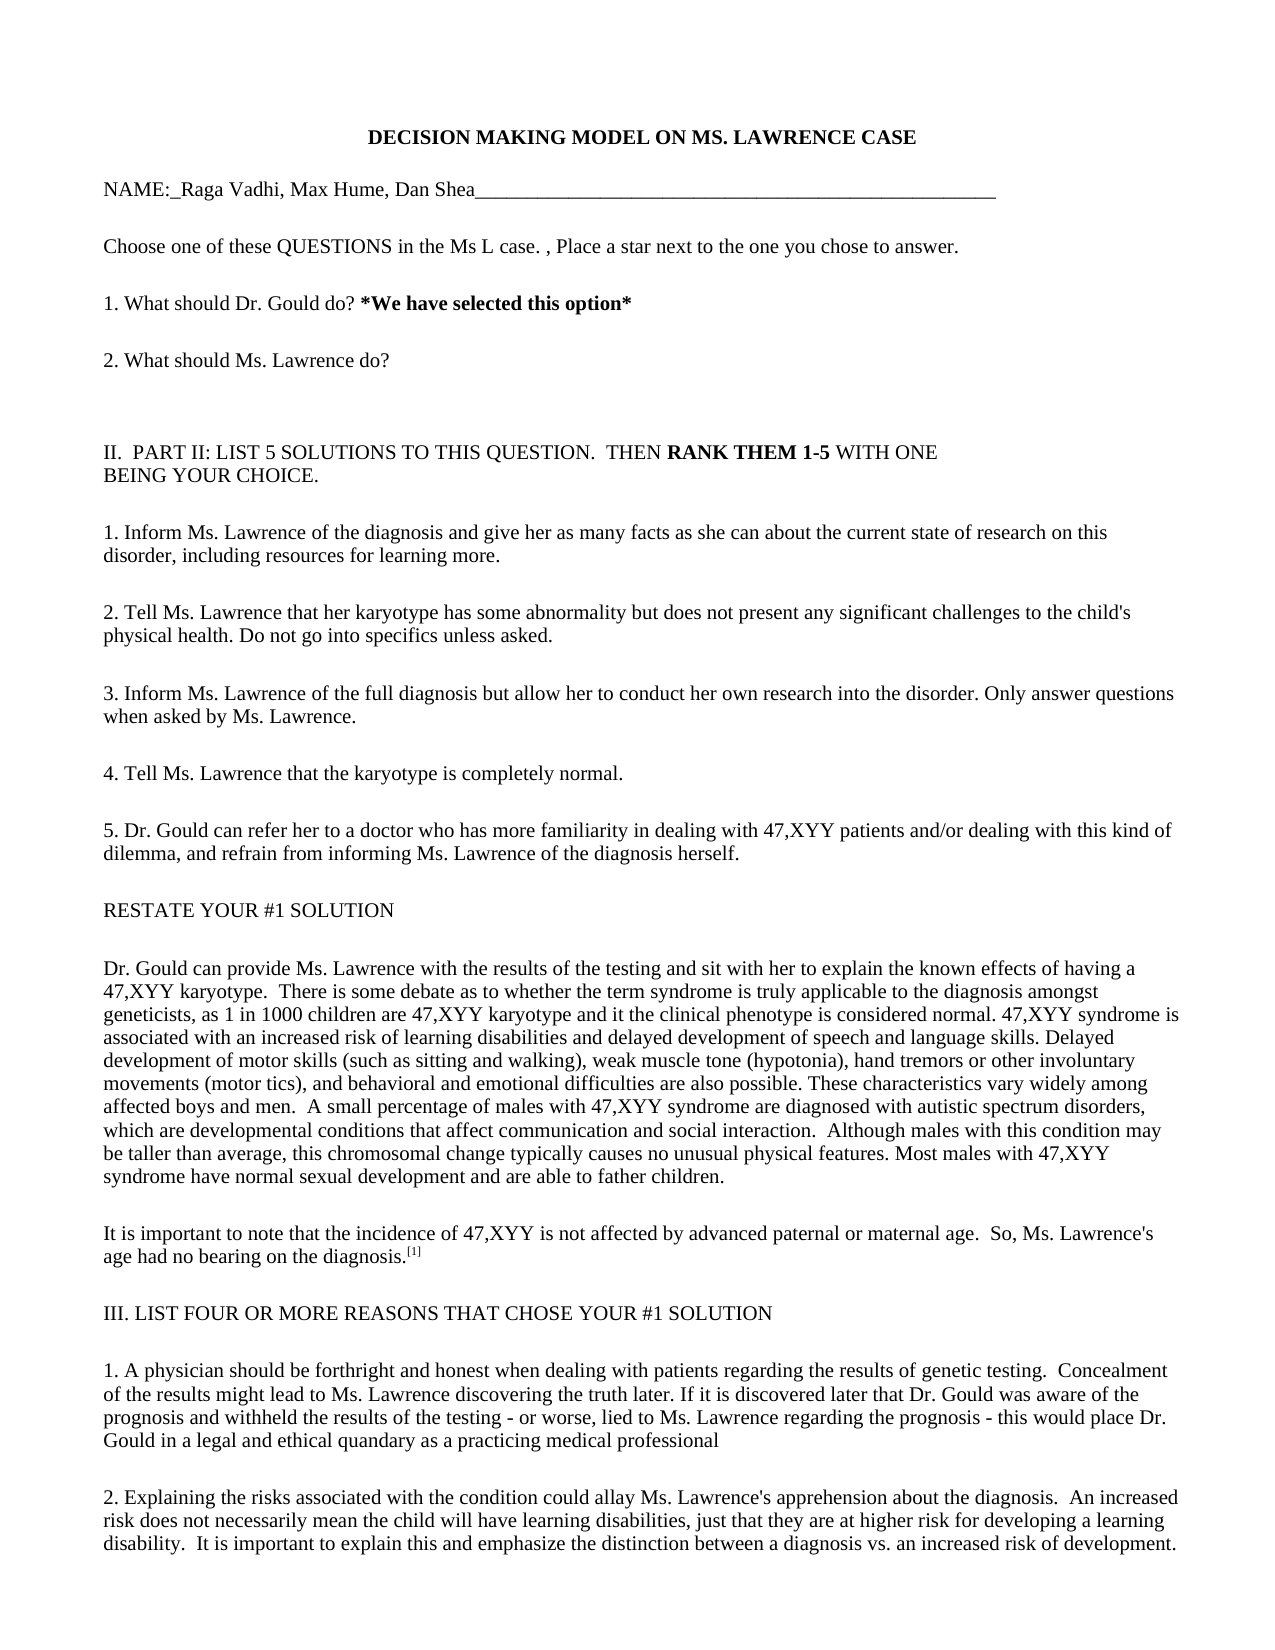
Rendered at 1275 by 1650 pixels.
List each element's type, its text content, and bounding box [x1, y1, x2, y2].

text RESTATE YOUR #1 SOLUTION [103, 899, 1181, 922]
text 4. Tell Ms. Lawrence that the karyotype is completely normal. [103, 762, 1181, 785]
text 5. Dr. Gould can refer her to a doctor who has more familiarity in dealing with 47,XYY patients and/or dealing with this kind of dilemma, and refrain from informing Ms. Lawrence of the diagnosis herself. [103, 819, 1181, 865]
text Choose one of these QUESTIONS in the Ms L case. , Place a star next to the one you chose to answer. [103, 235, 1181, 258]
text 1. A physician should be forthright and honest when dealing with patients regarding the results of genetic testing. Concealment of the results might lead to Ms. Lawrence discovering the truth later. If it is discovered later that Dr. Gould was aware of the prognosis and withheld the results of the testing - or worse, lied to Ms. Lawrence regarding the prognosis - this would place Dr. Gould in a legal and ethical quandary as a practicing medical professional [103, 1359, 1181, 1452]
text 1. What should Dr. Gould do? *We have selected this option* [103, 292, 1181, 315]
text NAME:_Raga Vadhi, Max Hume, Dan Shea__________________________________________________ [103, 178, 1181, 201]
text It is important to note that the incidence of 47,XYY is not affected by advanced paternal or maternal age. So, Ms. Lawrence's age had no bearing on the diagnosis.[1] [103, 1222, 1181, 1268]
text 2. Explaining the risks associated with the condition could allay Ms. Lawrence's apprehension about the diagnosis. An increased risk does not necessarily mean the child will have learning disabilities, just that they are at higher risk for developing a learning disability. It is important to explain this and emphasize the distinction between a diagnosis vs. an increased risk of development. [103, 1486, 1181, 1555]
text III. LIST FOUR OR MORE REASONS THAT CHOSE YOUR #1 SOLUTION [103, 1302, 1181, 1325]
text BEING YOUR CHOICE. [103, 464, 1181, 487]
text II. PART II: LIST 5 SOLUTIONS TO THIS QUESTION. THEN RANK THEM 1-5 WITH ONE [103, 441, 1181, 464]
text DECISION MAKING MODEL ON MS. LAWRENCE CASE [103, 126, 1181, 149]
text 1. Inform Ms. Lawrence of the diagnosis and give her as many facts as she can about the current state of research on this disorder, including resources for learning more. [103, 521, 1181, 567]
text 2. What should Ms. Lawrence do? [103, 349, 1181, 372]
text Dr. Gould can provide Ms. Lawrence with the results of the testing and sit with her to explain the known effects of having a 47,XYY karyotype. There is some debate as to whether the term syndrome is truly applicable to the diagnosis amongst geneticists, as 1 in 1000 children are 47,XYY karyotype and it the clinical phenotype is considered normal. 47,XYY syndrome is associated with an increased risk of learning disabilities and delayed development of speech and language skills. Delayed development of motor skills (such as sitting and walking), weak muscle tone (hypotonia), hand tremors or other involuntary movements (motor tics), and behavioral and emotional difficulties are also possible. These characteristics vary widely among affected boys and men. A small percentage of males with 47,XYY syndrome are diagnosed with autistic spectrum disorders, which are developmental conditions that affect communication and social interaction. Although males with this condition may be taller than average, this chromosomal change typically causes no unusual physical features. Most males with 47,XYY syndrome have normal sexual development and are able to father children. [103, 957, 1181, 1188]
text 3. Inform Ms. Lawrence of the full diagnosis but allow her to conduct her own research into the disorder. Only answer questions when asked by Ms. Lawrence. [103, 682, 1181, 728]
text 2. Tell Ms. Lawrence that her karyotype has some abnormality but does not present any significant challenges to the child's physical health. Do not go into specifics unless asked. [103, 601, 1181, 647]
